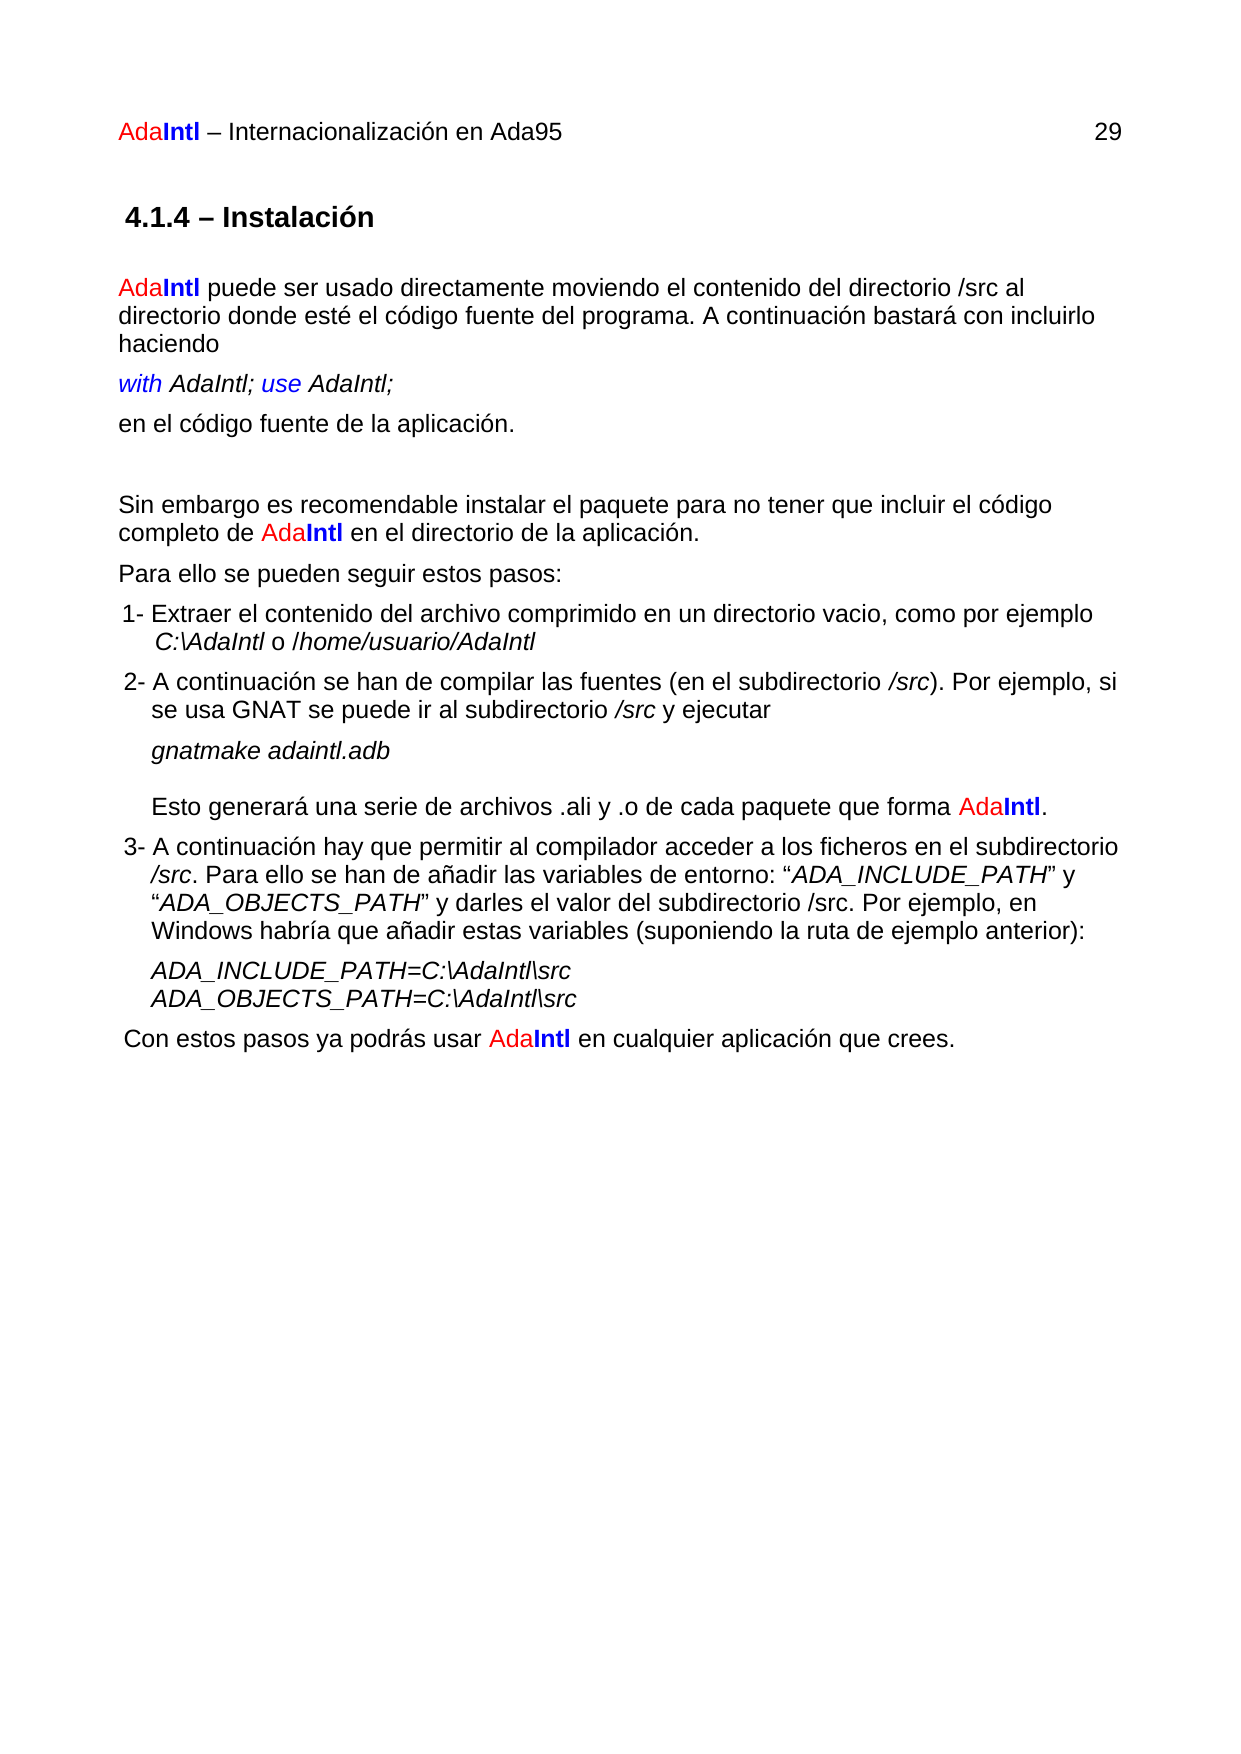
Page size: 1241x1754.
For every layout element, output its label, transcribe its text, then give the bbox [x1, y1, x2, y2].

text 3- A continuación hay que permitir al compilador acceder a los ficheros en el subdirectorio /src. Para ello se han de añadir las variables de entorno: “ADA_INCLUDE_PATH” y “ADA_OBJECTS_PATH” y darles el valor del subdirectorio /src. Por ejemplo, en Windows habría que añadir estas variables (suponiendo la ruta de ejemplo anterior): [123, 833, 1122, 944]
text en el código fuente de la aplicación. [118, 410, 1122, 438]
text 2- A continuación se han de compilar las fuentes (en el subdirectorio /src). Por ejemplo, si se usa GNAT se puede ir al subdirectorio /src y ejecutar [123, 668, 1122, 724]
subtitle – Instalación [125, 201, 1122, 233]
text Con estos pasos ya podrás usar AdaIntl en cualquier aplicación que crees. [123, 1025, 1122, 1053]
text with AdaIntl; use AdaIntl; [118, 370, 1122, 398]
text 1- Extraer el contenido del archivo comprimido en un directorio vacio, como por ejemplo C:\AdaIntl o /home/usuario/AdaIntl [122, 600, 1122, 656]
text gnatmake adaintl.adb Esto generará una serie de archivos .ali y .o de cada paquete que forma AdaIntl. [123, 736, 1122, 820]
text ADA_INCLUDE_PATH=C:\AdaIntl\src ADA_OBJECTS_PATH=C:\AdaIntl\src [123, 957, 1122, 1013]
text AdaIntl puede ser usado directamente moviendo el contenido del directorio /src al directorio donde esté el código fuente del programa. A continuación bastará con incluirlo haciendo [118, 273, 1122, 357]
text Para ello se pueden seguir estos pasos: [118, 559, 1122, 587]
text Sin embargo es recomendable instalar el paquete para no tener que incluir el código completo de AdaIntl en el directorio de la aplicación. [118, 491, 1122, 547]
